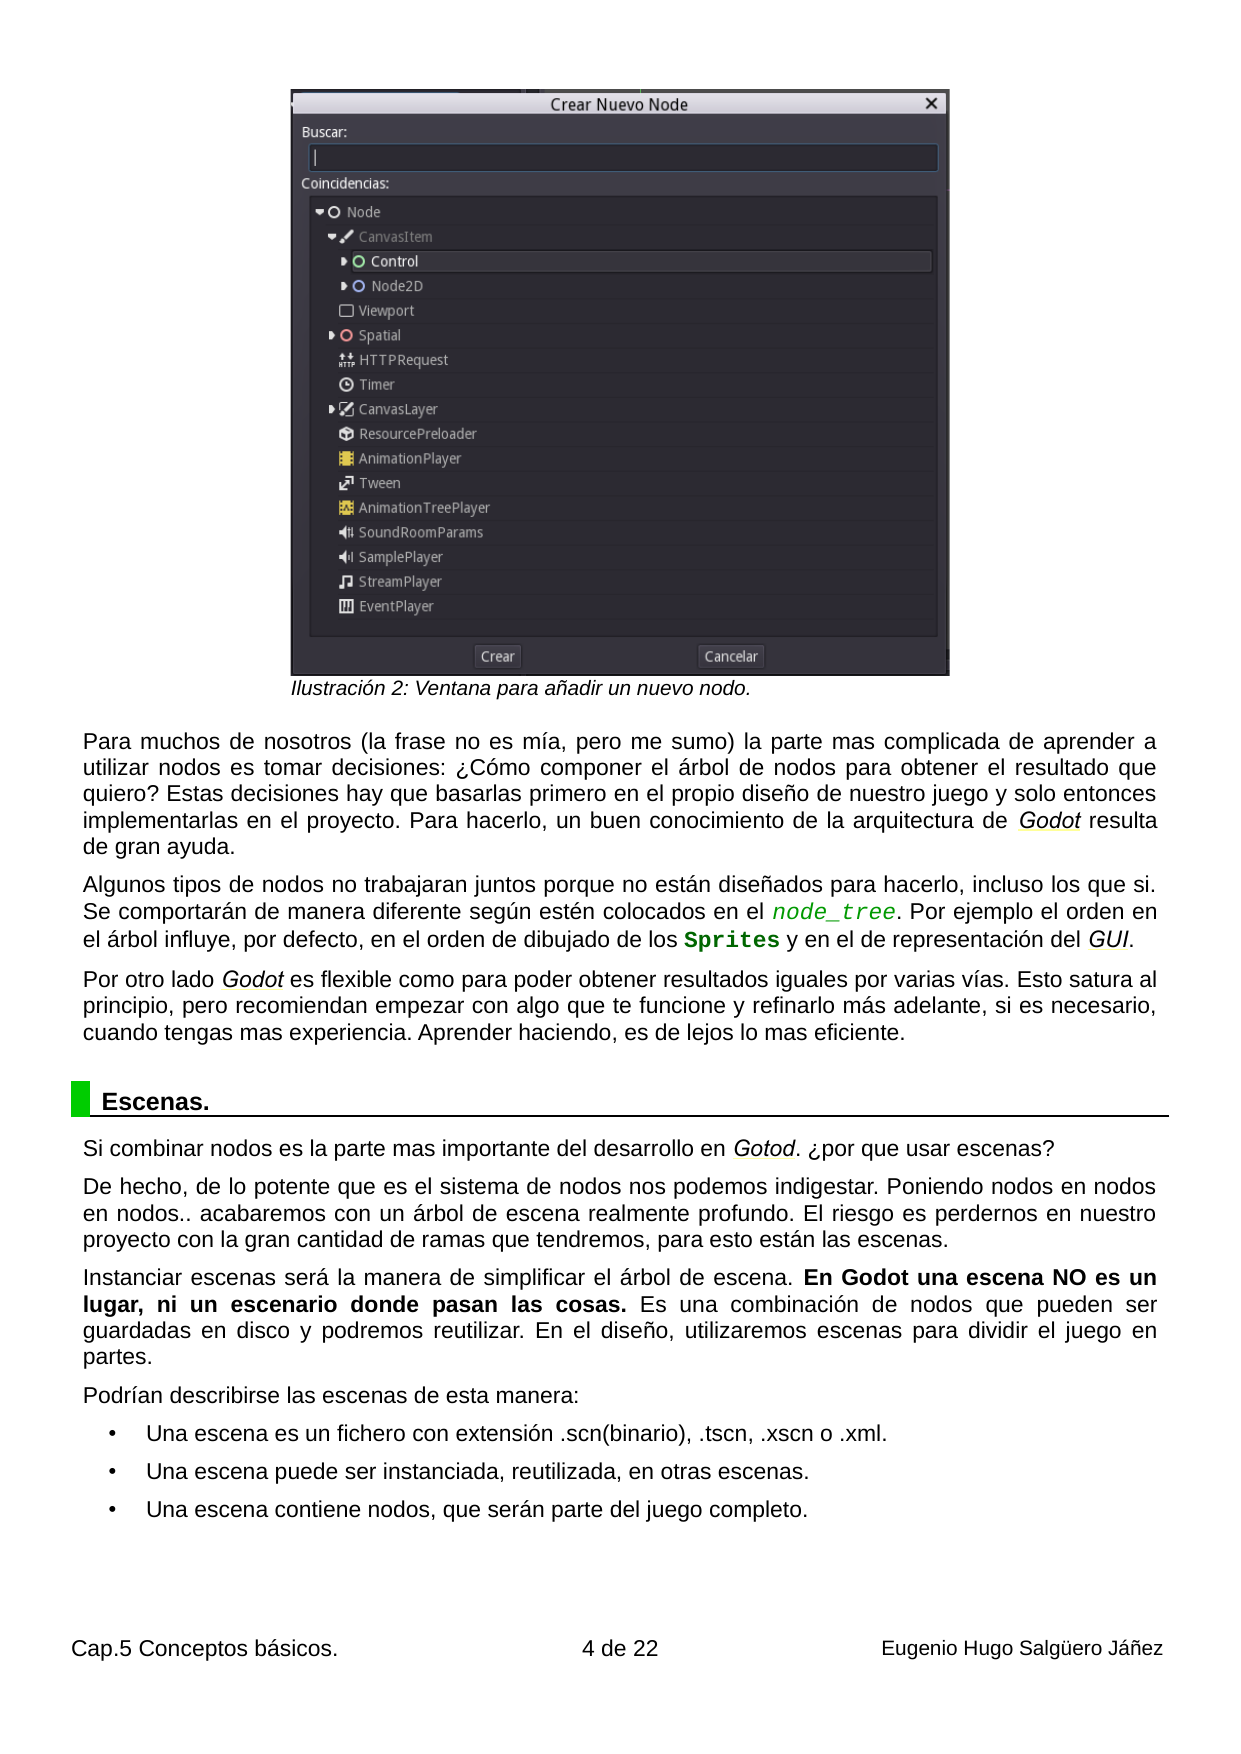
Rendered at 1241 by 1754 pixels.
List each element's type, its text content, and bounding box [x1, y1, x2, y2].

text Algunos tipos de nodos no trabajaran juntos porque no están diseñados para hacerlo, incluso los que si. Se comportarán de manera diferente según estén colocados en el node_tree. Por ejemplo el orden en el árbol influye, por defecto, en el orden de dibujado de los Sprites y en el de representación del GUI. [83, 871, 1158, 954]
picture [290, 89, 950, 676]
text De hecho, de lo potente que es el sistema de nodos nos podemos indigestar. Poniendo nodos en nodos en nodos.. acabaremos con un árbol de escena realmente profundo. El riesgo es perdernos en nuestro proyecto con la gran cantidad de ramas que tendremos, para esto están las escenas. [83, 1173, 1158, 1252]
text Ilustración 2: Ventana para añadir un nuevo nodo. [291, 676, 950, 699]
list Una escena puede ser instanciada, reutilizada, en otras escenas. [108, 1458, 1169, 1484]
list Una escena contiene nodos, que serán parte del juego completo. [108, 1496, 1169, 1523]
text Si combinar nodos es la parte mas importante del desarrollo en Gotod. ¿por que usar escenas? [83, 1135, 1158, 1161]
text Instanciar escenas será la manera de simplificar el árbol de escena. En Godot una escena NO es un lugar, ni un escenario donde pasan las cosas. Es una combinación de nodos que pueden ser guardadas en disco y podremos reutilizar. En el diseño, utilizaremos escenas para dividir el juego en partes. [83, 1264, 1158, 1370]
text Por otro lado Godot es flexible como para poder obtener resultados iguales por varias vías. Esto satura al principio, pero recomiendan empezar con algo que te funcione y refinarlo más adelante, si es necesario, cuando tengas mas experiencia. Aprender haciendo, es de lejos lo mas eficiente. [83, 966, 1158, 1045]
text Para muchos de nosotros (la frase no es mía, pero me sumo) la parte mas complicada de aprender a utilizar nodos es tomar decisiones: ¿Cómo componer el árbol de nodos para obtener el resultado que quiero? Estas decisiones hay que basarlas primero en el propio diseño de nuestro juego y solo entonces implementarlas en el proyecto. Para hacerlo, un buen conocimiento de la arquitectura de Godot resulta de gran ayuda. [83, 65, 1158, 859]
text Podrían describirse las escenas de esta manera: [83, 1382, 1158, 1408]
list Una escena es un fichero con extensión .scn(binario), .tscn, .xscn o .xml. [108, 1420, 1169, 1446]
subtitle Escenas. [90, 1081, 1169, 1115]
